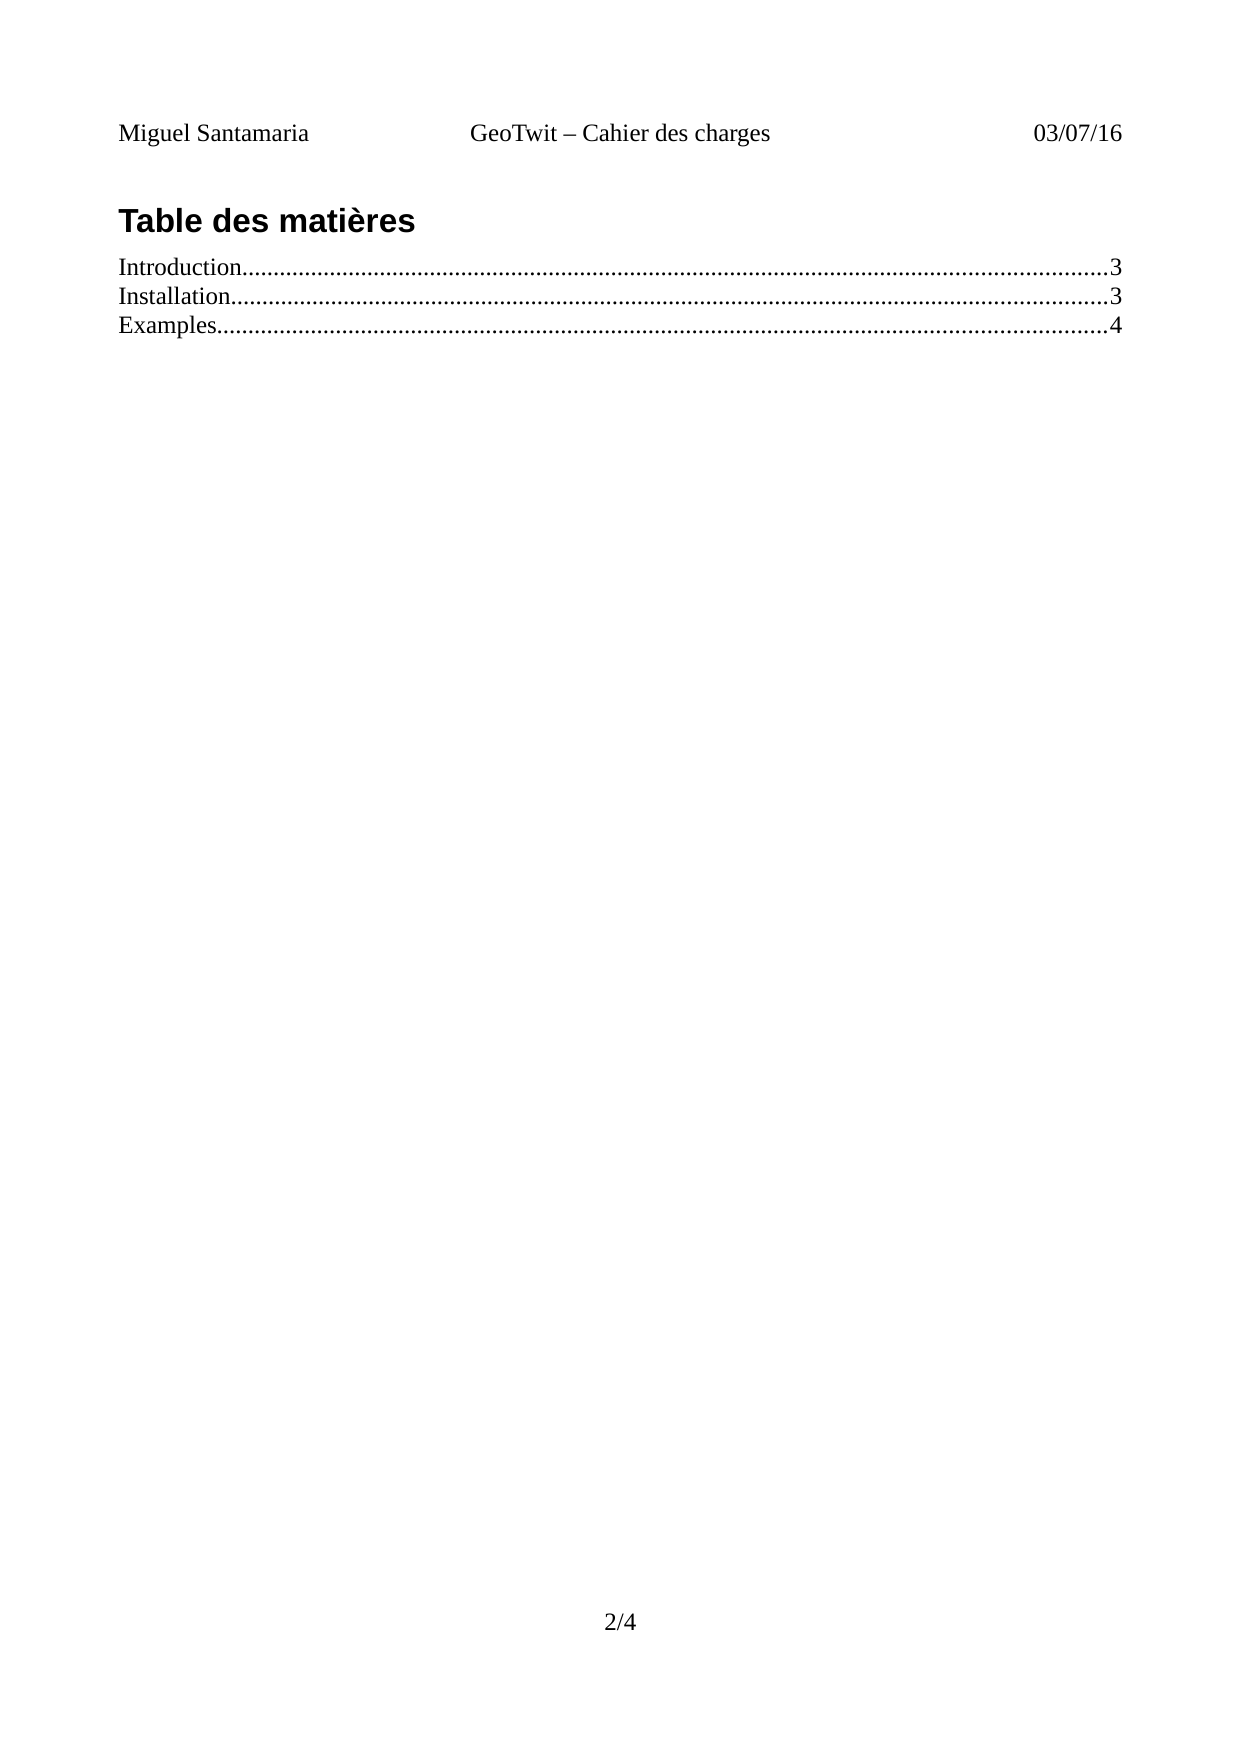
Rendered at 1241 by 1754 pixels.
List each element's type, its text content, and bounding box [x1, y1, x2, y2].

text Examples 4 [118, 310, 1122, 338]
subtitle Table des matières [118, 201, 1122, 240]
text Introduction 3 [118, 252, 1122, 281]
text Installation 3 [118, 281, 1122, 310]
